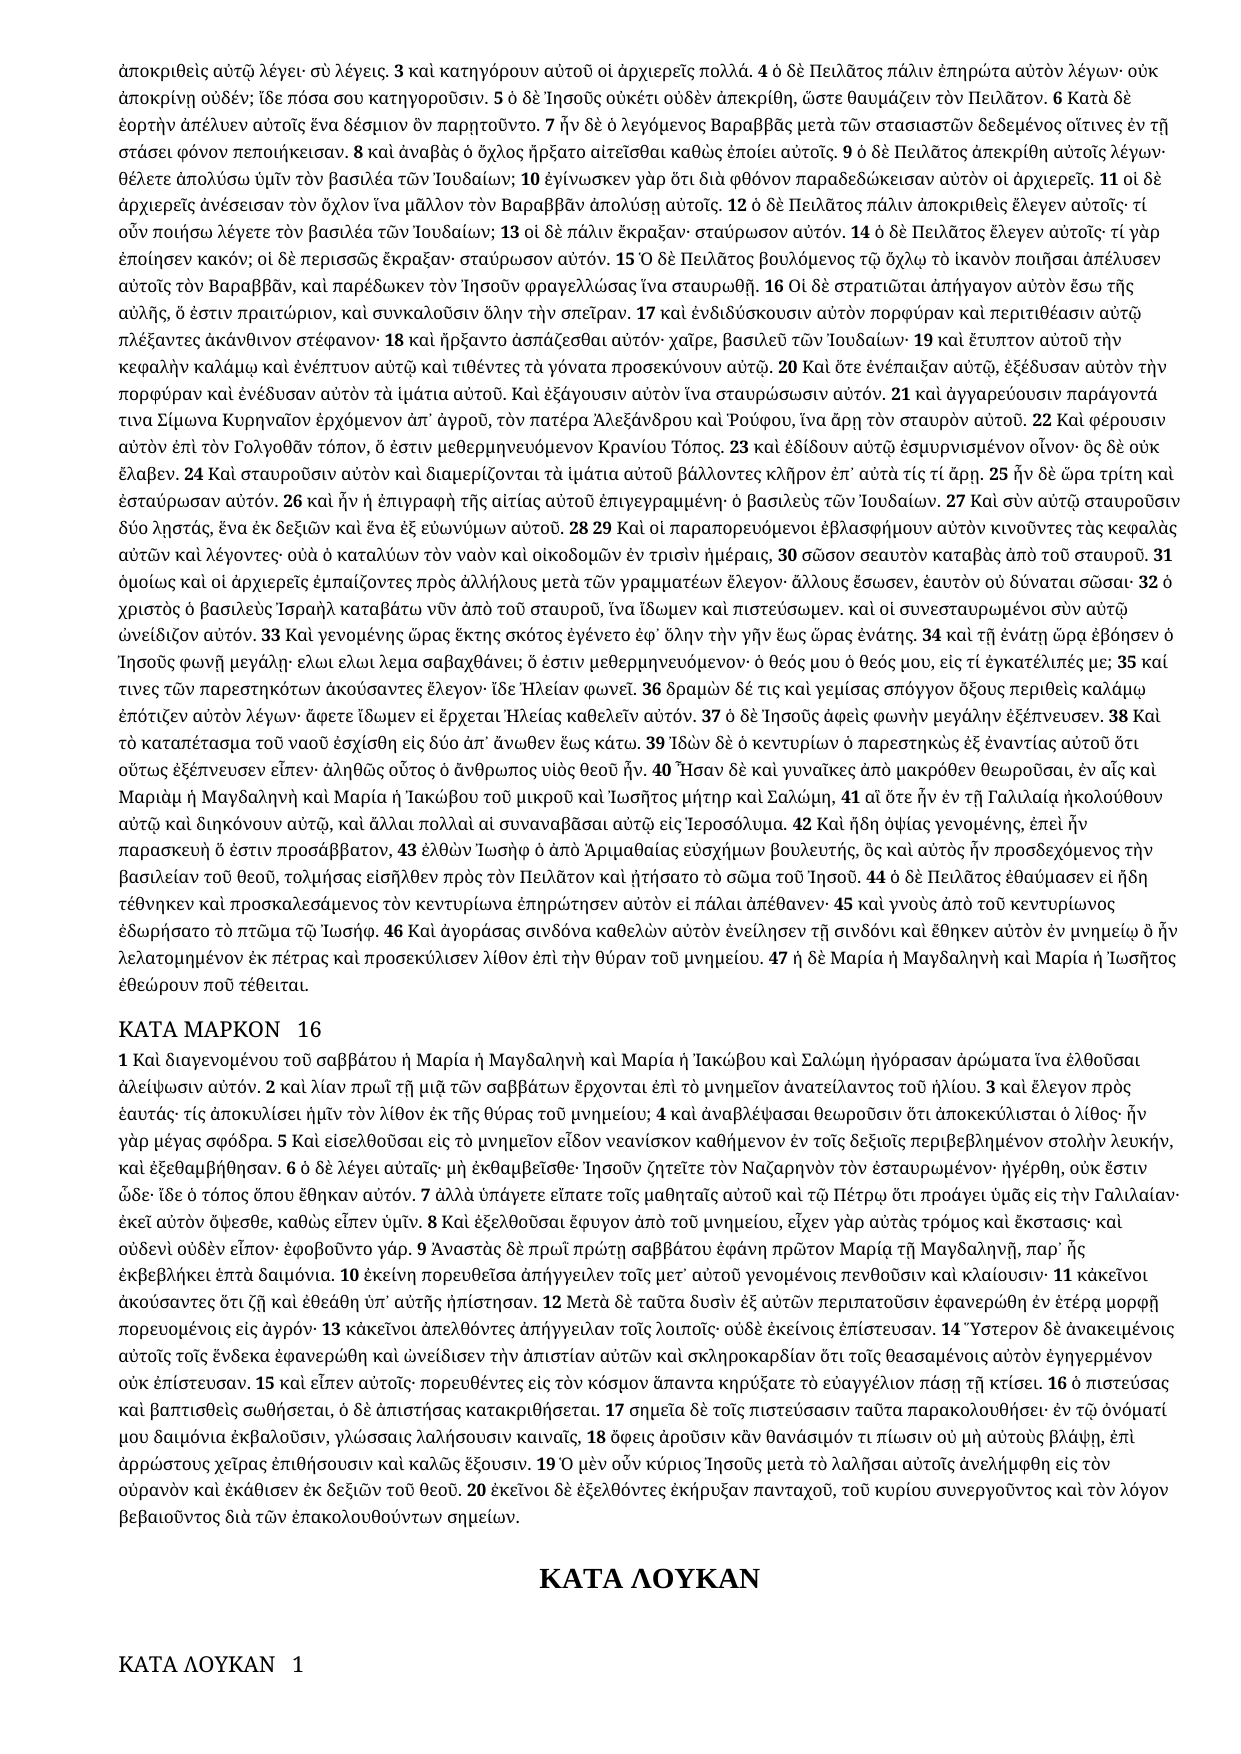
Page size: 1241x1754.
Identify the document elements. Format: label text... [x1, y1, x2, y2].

text ΚΑΤΑ ΛΟΥΚΑΝ 1 [118, 1649, 1181, 1679]
text ΚΑΤΑ ΜΑΡΚΟΝ 16 [118, 1014, 1181, 1044]
text ἀποκριθεὶς αὐτῷ λέγει· σὺ λέγεις. 3 καὶ κατηγόρουν αὐτοῦ οἱ ἀρχιερεῖς πολλά. 4 ὁ δὲ Πειλᾶτος πάλιν ἐπηρώτα αὐτὸν λέγων· οὐκ ἀποκρίνῃ οὐδέν; ἴδε πόσα σου κατηγοροῦσιν. 5 ὁ δὲ Ἰησοῦς οὐκέτι οὐδὲν ἀπεκρίθη, ὥστε θαυμάζειν τὸν Πειλᾶτον. 6 Κατὰ δὲ ἑορτὴν ἀπέλυεν αὐτοῖς ἕνα δέσμιον ὃν παρῃτοῦντο. 7 ἦν δὲ ὁ λεγόμενος Βαραββᾶς μετὰ τῶν στασιαστῶν δεδεμένος οἵτινες ἐν τῇ στάσει φόνον πεποιήκεισαν. 8 καὶ ἀναβὰς ὁ ὄχλος ἤρξατο αἰτεῖσθαι καθὼς ἐποίει αὐτοῖς. 9 ὁ δὲ Πειλᾶτος ἀπεκρίθη αὐτοῖς λέγων· θέλετε ἀπολύσω ὑμῖν τὸν βασιλέα τῶν Ἰουδαίων; 10 ἐγίνωσκεν γὰρ ὅτι διὰ φθόνον παραδεδώκεισαν αὐτὸν οἱ ἀρχιερεῖς. 11 οἱ δὲ ἀρχιερεῖς ἀνέσεισαν τὸν ὄχλον ἵνα μᾶλλον τὸν Βαραββᾶν ἀπολύσῃ αὐτοῖς. 12 ὁ δὲ Πειλᾶτος πάλιν ἀποκριθεὶς ἔλεγεν αὐτοῖς· τί οὖν ποιήσω λέγετε τὸν βασιλέα τῶν Ἰουδαίων; 13 οἱ δὲ πάλιν ἔκραξαν· σταύρωσον αὐτόν. 14 ὁ δὲ Πειλᾶτος ἔλεγεν αὐτοῖς· τί γὰρ ἐποίησεν κακόν; οἱ δὲ περισσῶς ἔκραξαν· σταύρωσον αὐτόν. 15 Ὁ δὲ Πειλᾶτος βουλόμενος τῷ ὄχλῳ τὸ ἱκανὸν ποιῆσαι ἀπέλυσεν αὐτοῖς τὸν Βαραββᾶν, καὶ παρέδωκεν τὸν Ἰησοῦν φραγελλώσας ἵνα σταυρωθῇ. 16 Οἱ δὲ στρατιῶται ἀπήγαγον αὐτὸν ἔσω τῆς αὐλῆς, ὅ ἐστιν πραιτώριον, καὶ συνκαλοῦσιν ὅλην τὴν σπεῖραν. 17 καὶ ἐνδιδύσκουσιν αὐτὸν πορφύραν καὶ περιτιθέασιν αὐτῷ πλέξαντες ἀκάνθινον στέφανον· 18 καὶ ἤρξαντο ἀσπάζεσθαι αὐτόν· χαῖρε, βασιλεῦ τῶν Ἰουδαίων· 19 καὶ ἔτυπτον αὐτοῦ τὴν κεφαλὴν καλάμῳ καὶ ἐνέπτυον αὐτῷ καὶ τιθέντες τὰ γόνατα προσεκύνουν αὐτῷ. 20 Καὶ ὅτε ἐνέπαιξαν αὐτῷ, ἐξέδυσαν αὐτὸν τὴν πορφύραν καὶ ἐνέδυσαν αὐτὸν τὰ ἱμάτια αὐτοῦ. Καὶ ἐξάγουσιν αὐτὸν ἵνα σταυρώσωσιν αὐτόν. 21 καὶ ἀγγαρεύουσιν παράγοντά τινα Σίμωνα Κυρηναῖον ἐρχόμενον ἀπ᾽ ἀγροῦ, τὸν πατέρα Ἀλεξάνδρου καὶ Ῥούφου, ἵνα ἄρῃ τὸν σταυρὸν αὐτοῦ. 22 Καὶ φέρουσιν αὐτὸν ἐπὶ τὸν Γολγοθᾶν τόπον, ὅ ἐστιν μεθερμηνευόμενον Κρανίου Τόπος. 23 καὶ ἐδίδουν αὐτῷ ἐσμυρνισμένον οἶνον· ὃς δὲ οὐκ ἔλαβεν. 24 Καὶ σταυροῦσιν αὐτὸν καὶ διαμερίζονται τὰ ἱμάτια αὐτοῦ βάλλοντες κλῆρον ἐπ᾽ αὐτὰ τίς τί ἄρῃ. 25 ἦν δὲ ὥρα τρίτη καὶ ἐσταύρωσαν αὐτόν. 26 καὶ ἦν ἡ ἐπιγραφὴ τῆς αἰτίας αὐτοῦ ἐπιγεγραμμένη· ὁ βασιλεὺς τῶν Ἰουδαίων. 27 Καὶ σὺν αὐτῷ σταυροῦσιν δύο λῃστάς, ἕνα ἐκ δεξιῶν καὶ ἕνα ἐξ εὐωνύμων αὐτοῦ. 28 29 Καὶ οἱ παραπορευόμενοι ἐβλασφήμουν αὐτὸν κινοῦντες τὰς κεφαλὰς αὐτῶν καὶ λέγοντες· οὐὰ ὁ καταλύων τὸν ναὸν καὶ οἰκοδομῶν ἐν τρισὶν ἡμέραις, 30 σῶσον σεαυτὸν καταβὰς ἀπὸ τοῦ σταυροῦ. 31 ὁμοίως καὶ οἱ ἀρχιερεῖς ἐμπαίζοντες πρὸς ἀλλήλους μετὰ τῶν γραμματέων ἔλεγον· ἄλλους ἔσωσεν, ἑαυτὸν οὐ δύναται σῶσαι· 32 ὁ χριστὸς ὁ βασιλεὺς Ἰσραὴλ καταβάτω νῦν ἀπὸ τοῦ σταυροῦ, ἵνα ἴδωμεν καὶ πιστεύσωμεν. καὶ οἱ συνεσταυρωμένοι σὺν αὐτῷ ὠνείδιζον αὐτόν. 33 Καὶ γενομένης ὥρας ἕκτης σκότος ἐγένετο ἐφ᾽ ὅλην τὴν γῆν ἕως ὥρας ἐνάτης. 34 καὶ τῇ ἐνάτῃ ὥρᾳ ἐβόησεν ὁ Ἰησοῦς φωνῇ μεγάλῃ· ελωι ελωι λεμα σαβαχθάνει; ὅ ἐστιν μεθερμηνευόμενον· ὁ θεός μου ὁ θεός μου, εἰς τί ἐγκατέλιπές με; 35 καί τινες τῶν παρεστηκότων ἀκούσαντες ἔλεγον· ἴδε Ἠλείαν φωνεῖ. 36 δραμὼν δέ τις καὶ γεμίσας σπόγγον ὄξους περιθεὶς καλάμῳ ἐπότιζεν αὐτὸν λέγων· ἄφετε ἴδωμεν εἰ ἔρχεται Ἠλείας καθελεῖν αὐτόν. 37 ὁ δὲ Ἰησοῦς ἀφεὶς φωνὴν μεγάλην ἐξέπνευσεν. 38 Καὶ τὸ καταπέτασμα τοῦ ναοῦ ἐσχίσθη εἰς δύο ἀπ᾽ ἄνωθεν ἕως κάτω. 39 Ἰδὼν δὲ ὁ κεντυρίων ὁ παρεστηκὼς ἐξ ἐναντίας αὐτοῦ ὅτι οὕτως ἐξέπνευσεν εἶπεν· ἀληθῶς οὗτος ὁ ἄνθρωπος υἱὸς θεοῦ ἦν. 40 Ἦσαν δὲ καὶ γυναῖκες ἀπὸ μακρόθεν θεωροῦσαι, ἐν αἷς καὶ Μαριὰμ ἡ Μαγδαληνὴ καὶ Μαρία ἡ Ἰακώβου τοῦ μικροῦ καὶ Ἰωσῆτος μήτηρ καὶ Σαλώμη, 41 αἳ ὅτε ἦν ἐν τῇ Γαλιλαίᾳ ἠκολούθουν αὐτῷ καὶ διηκόνουν αὐτῷ, καὶ ἄλλαι πολλαὶ αἱ συναναβᾶσαι αὐτῷ εἰς Ἱεροσόλυμα. 42 Καὶ ἤδη ὀψίας γενομένης, ἐπεὶ ἦν παρασκευὴ ὅ ἐστιν προσάββατον, 43 ἐλθὼν Ἰωσὴφ ὁ ἀπὸ Ἁριμαθαίας εὐσχήμων βουλευτής, ὃς καὶ αὐτὸς ἦν προσδεχόμενος τὴν βασιλείαν τοῦ θεοῦ, τολμήσας εἰσῆλθεν πρὸς τὸν Πειλᾶτον καὶ ᾐτήσατο τὸ σῶμα τοῦ Ἰησοῦ. 44 ὁ δὲ Πειλᾶτος ἐθαύμασεν εἰ ἤδη τέθνηκεν καὶ προσκαλεσάμενος τὸν κεντυρίωνα ἐπηρώτησεν αὐτὸν εἰ πάλαι ἀπέθανεν· 45 καὶ γνοὺς ἀπὸ τοῦ κεντυρίωνος ἐδωρήσατο τὸ πτῶμα τῷ Ἰωσήφ. 46 Καὶ ἀγοράσας σινδόνα καθελὼν αὐτὸν ἐνείλησεν τῇ σινδόνι καὶ ἔθηκεν αὐτὸν ἐν μνημείῳ ὃ ἦν λελατομημένον ἐκ πέτρας καὶ προσεκύλισεν λίθον ἐπὶ τὴν θύραν τοῦ μνημείου. 47 ἡ δὲ Μαρία ἡ Μαγδαληνὴ καὶ Μαρία ἡ Ἰωσῆτος ἐθεώρουν ποῦ τέθειται. [118, 59, 1181, 996]
subtitle ΚΑΤΑ ΛΟΥΚΑΝ [118, 1561, 1181, 1595]
text 1 Καὶ διαγενομένου τοῦ σαββάτου ἡ Μαρία ἡ Μαγδαληνὴ καὶ Μαρία ἡ Ἰακώβου καὶ Σαλώμη ἠγόρασαν ἀρώματα ἵνα ἐλθοῦσαι ἀλείψωσιν αὐτόν. 2 καὶ λίαν πρωῒ τῇ μιᾷ τῶν σαββάτων ἔρχονται ἐπὶ τὸ μνημεῖον ἀνατείλαντος τοῦ ἡλίου. 3 καὶ ἔλεγον πρὸς ἑαυτάς· τίς ἀποκυλίσει ἡμῖν τὸν λίθον ἐκ τῆς θύρας τοῦ μνημείου; 4 καὶ ἀναβλέψασαι θεωροῦσιν ὅτι ἀποκεκύλισται ὁ λίθος· ἦν γὰρ μέγας σφόδρα. 5 Καὶ εἰσελθοῦσαι εἰς τὸ μνημεῖον εἶδον νεανίσκον καθήμενον ἐν τοῖς δεξιοῖς περιβεβλημένον στολὴν λευκήν, καὶ ἐξεθαμβήθησαν. 6 ὁ δὲ λέγει αὐταῖς· μὴ ἐκθαμβεῖσθε· Ἰησοῦν ζητεῖτε τὸν Ναζαρηνὸν τὸν ἐσταυρωμένον· ἠγέρθη, οὐκ ἔστιν ὧδε· ἴδε ὁ τόπος ὅπου ἔθηκαν αὐτόν. 7 ἀλλὰ ὑπάγετε εἴπατε τοῖς μαθηταῖς αὐτοῦ καὶ τῷ Πέτρῳ ὅτι προάγει ὑμᾶς εἰς τὴν Γαλιλαίαν· ἐκεῖ αὐτὸν ὄψεσθε, καθὼς εἶπεν ὑμῖν. 8 Καὶ ἐξελθοῦσαι ἔφυγον ἀπὸ τοῦ μνημείου, εἶχεν γὰρ αὐτὰς τρόμος καὶ ἔκστασις· καὶ οὐδενὶ οὐδὲν εἶπον· ἐφοβοῦντο γάρ. 9 Ἀναστὰς δὲ πρωῒ πρώτῃ σαββάτου ἐφάνη πρῶτον Μαρίᾳ τῇ Μαγδαληνῇ, παρ᾽ ἧς ἐκβεβλήκει ἑπτὰ δαιμόνια. 10 ἐκείνη πορευθεῖσα ἀπήγγειλεν τοῖς μετ᾽ αὐτοῦ γενομένοις πενθοῦσιν καὶ κλαίουσιν· 11 κἀκεῖνοι ἀκούσαντες ὅτι ζῇ καὶ ἐθεάθη ὑπ᾽ αὐτῆς ἠπίστησαν. 12 Μετὰ δὲ ταῦτα δυσὶν ἐξ αὐτῶν περιπατοῦσιν ἐφανερώθη ἐν ἑτέρᾳ μορφῇ πορευομένοις εἰς ἀγρόν· 13 κἀκεῖνοι ἀπελθόντες ἀπήγγειλαν τοῖς λοιποῖς· οὐδὲ ἐκείνοις ἐπίστευσαν. 14 Ὕστερον δὲ ἀνακειμένοις αὐτοῖς τοῖς ἕνδεκα ἐφανερώθη καὶ ὠνείδισεν τὴν ἀπιστίαν αὐτῶν καὶ σκληροκαρδίαν ὅτι τοῖς θεασαμένοις αὐτὸν ἐγηγερμένον οὐκ ἐπίστευσαν. 15 καὶ εἶπεν αὐτοῖς· πορευθέντες εἰς τὸν κόσμον ἅπαντα κηρύξατε τὸ εὐαγγέλιον πάσῃ τῇ κτίσει. 16 ὁ πιστεύσας καὶ βαπτισθεὶς σωθήσεται, ὁ δὲ ἀπιστήσας κατακριθήσεται. 17 σημεῖα δὲ τοῖς πιστεύσασιν ταῦτα παρακολουθήσει· ἐν τῷ ὀνόματί μου δαιμόνια ἐκβαλοῦσιν, γλώσσαις λαλήσουσιν καιναῖς, 18 ὄφεις ἀροῦσιν κἂν θανάσιμόν τι πίωσιν οὐ μὴ αὐτοὺς βλάψῃ, ἐπὶ ἀρρώστους χεῖρας ἐπιθήσουσιν καὶ καλῶς ἕξουσιν. 19 Ὁ μὲν οὖν κύριος Ἰησοῦς μετὰ τὸ λαλῆσαι αὐτοῖς ἀνελήμφθη εἰς τὸν οὐρανὸν καὶ ἐκάθισεν ἐκ δεξιῶν τοῦ θεοῦ. 20 ἐκεῖνοι δὲ ἐξελθόντες ἐκήρυξαν πανταχοῦ, τοῦ κυρίου συνεργοῦντος καὶ τὸν λόγον βεβαιοῦντος διὰ τῶν ἐπακολουθούντων σημείων. [118, 1048, 1181, 1529]
